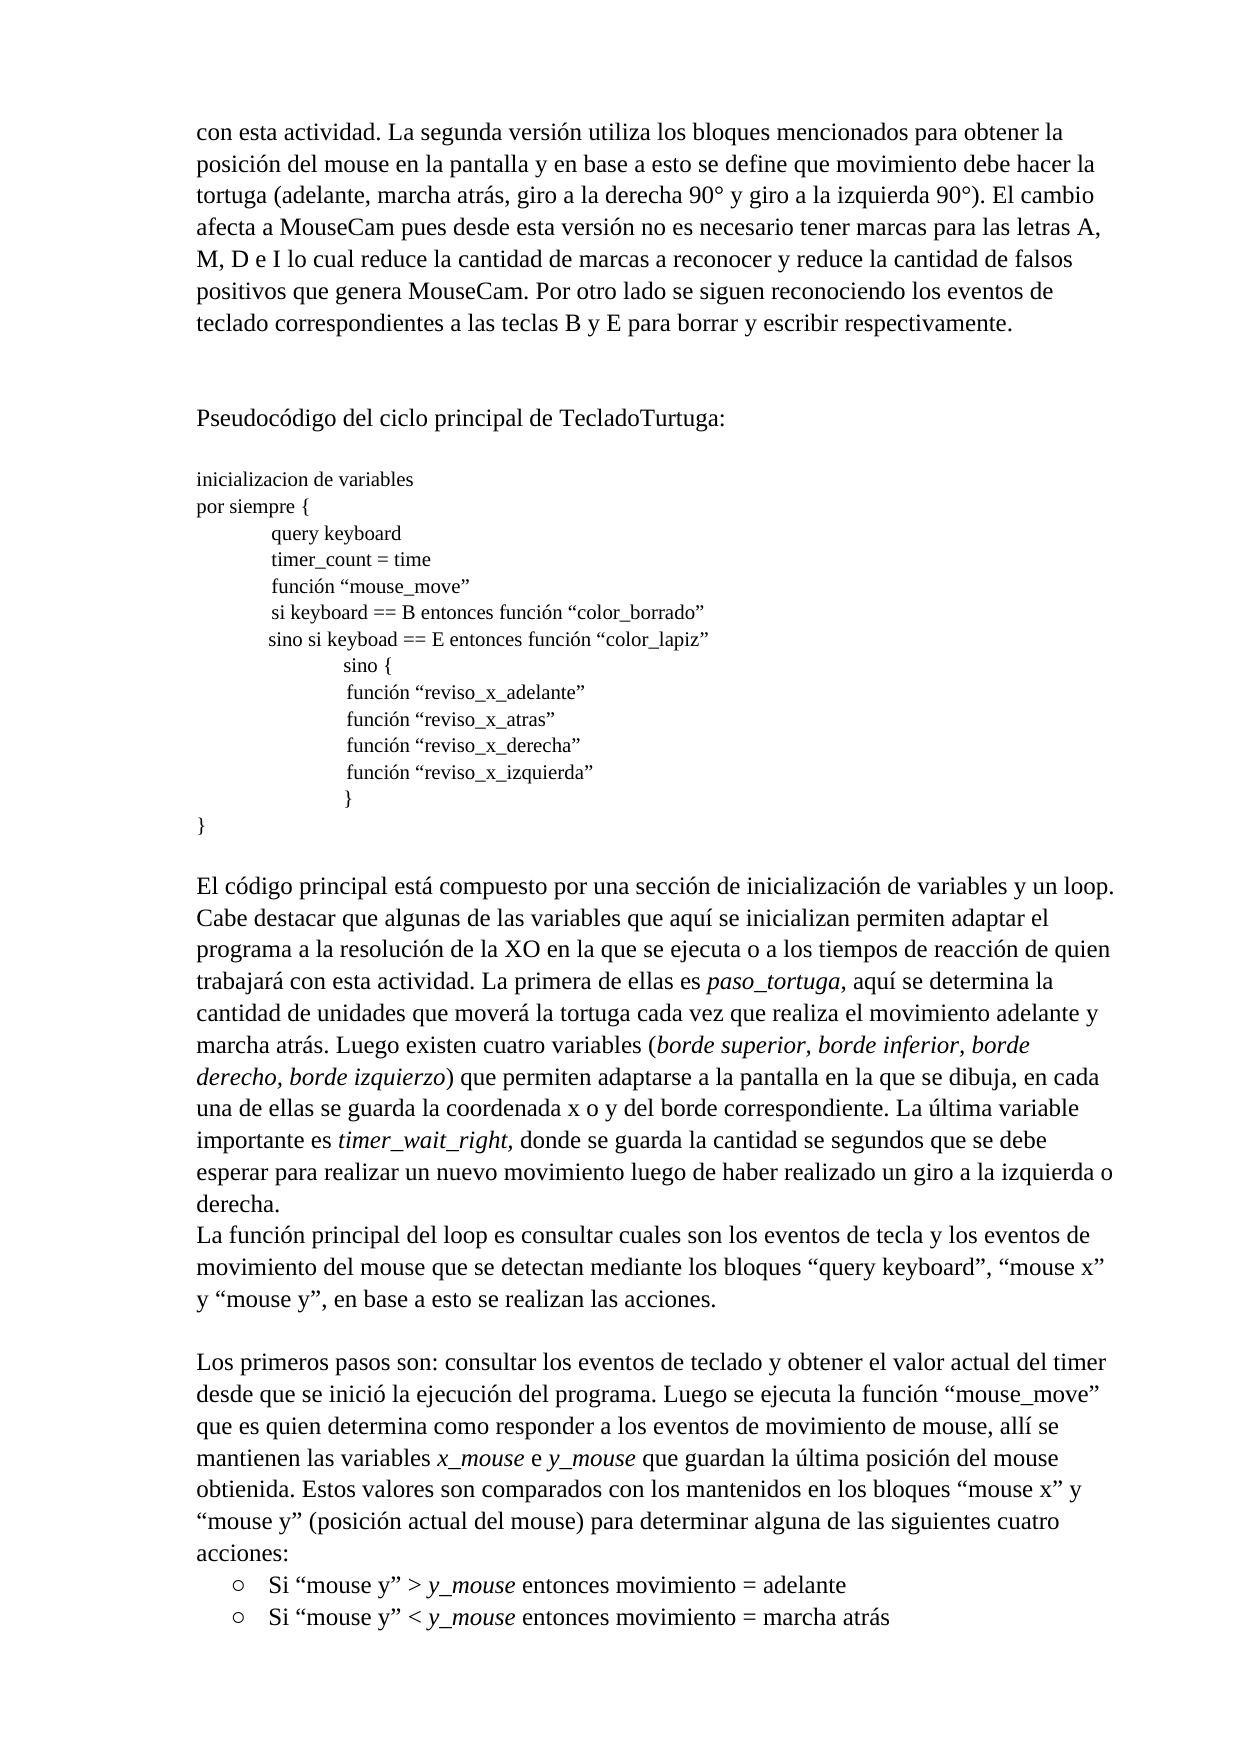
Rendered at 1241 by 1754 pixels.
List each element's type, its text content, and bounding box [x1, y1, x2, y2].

text función “mouse_move” [196, 574, 1122, 598]
text inicializacion de variables [196, 468, 1122, 491]
text La función principal del loop es consultar cuales son los eventos de tecla y los eventos de movimiento del mouse que se detectan mediante los bloques “query keyboard”, “mouse x” y “mouse y”, en base a esto se realizan las acciones. [196, 1221, 1122, 1313]
text } [196, 814, 1122, 837]
text } [271, 787, 1122, 810]
text función “reviso_x_atras” [271, 707, 1122, 731]
text por siempre { [196, 495, 1122, 518]
text función “reviso_x_izquierda” [271, 761, 1122, 784]
text query keyboard [196, 521, 1122, 544]
text Los primeros pasos son: consultar los eventos de teclado y obtener el valor actual del timer desde que se inició la ejecución del programa. Luego se ejecuta la función “mouse_move” que es quien determina como responder a los eventos de movimiento de mouse, allí se mantienen las variables x_mouse e y_mouse que guardan la última posición del mouse obtienida. Estos valores son comparados con los mantenidos en los bloques “mouse x” y “mouse y” (posición actual del mouse) para determinar alguna de las siguientes cuatro acciones: [196, 1348, 1122, 1567]
text timer_count = time [196, 548, 1122, 571]
list Si “mouse y” > y_mouse entonces movimiento = adelante [231, 1571, 1122, 1599]
list Si “mouse y” < y_mouse entonces movimiento = marcha atrás [231, 1603, 1122, 1630]
text sino si keyboad == E entonces función “color_lapiz” [196, 628, 1122, 651]
text función “reviso_x_derecha” [271, 734, 1122, 757]
text El código principal está compuesto por una sección de inicialización de variables y un loop. [196, 872, 1122, 900]
text con esta actividad. La segunda versión utiliza los bloques mencionados para obtener la posición del mouse en la pantalla y en base a esto se define que movimiento debe hacer la tortuga (adelante, marcha atrás, giro a la derecha 90° y giro a la izquierda 90°). El cambio afecta a MouseCam pues desde esta versión no es necesario tener marcas para las letras A, M, D e I lo cual reduce la cantidad de marcas a reconocer y reduce la cantidad de falsos positivos que genera MouseCam. Por otro lado se siguen reconociendo los eventos de teclado correspondientes a las teclas B y E para borrar y escribir respectivamente. [196, 118, 1122, 336]
text función “reviso_x_adelante” [271, 681, 1122, 704]
text Pseudocódigo del ciclo principal de TecladoTurtuga: [196, 404, 1122, 432]
text si keyboard == B entonces función “color_borrado” [196, 601, 1122, 624]
text Cabe destacar que algunas de las variables que aquí se inicializan permiten adaptar el programa a la resolución de la XO en la que se ejecuta o a los tiempos de reacción de quien trabajará con esta actividad. La primera de ellas es paso_tortuga, aquí se determina la cantidad de unidades que moverá la tortuga cada vez que realiza el movimiento adelante y marcha atrás. Luego existen cuatro variables (borde superior, borde inferior, borde derecho, borde izquierzo) que permiten adaptarse a la pantalla en la que se dibuja, en cada una de ellas se guarda la coordenada x o y del borde correspondiente. La última variable importante es timer_wait_right, donde se guarda la cantidad se segundos que se debe esperar para realizar un nuevo movimiento luego de haber realizado un giro a la izquierda o derecha. [196, 904, 1122, 1217]
text sino { [271, 654, 1122, 677]
